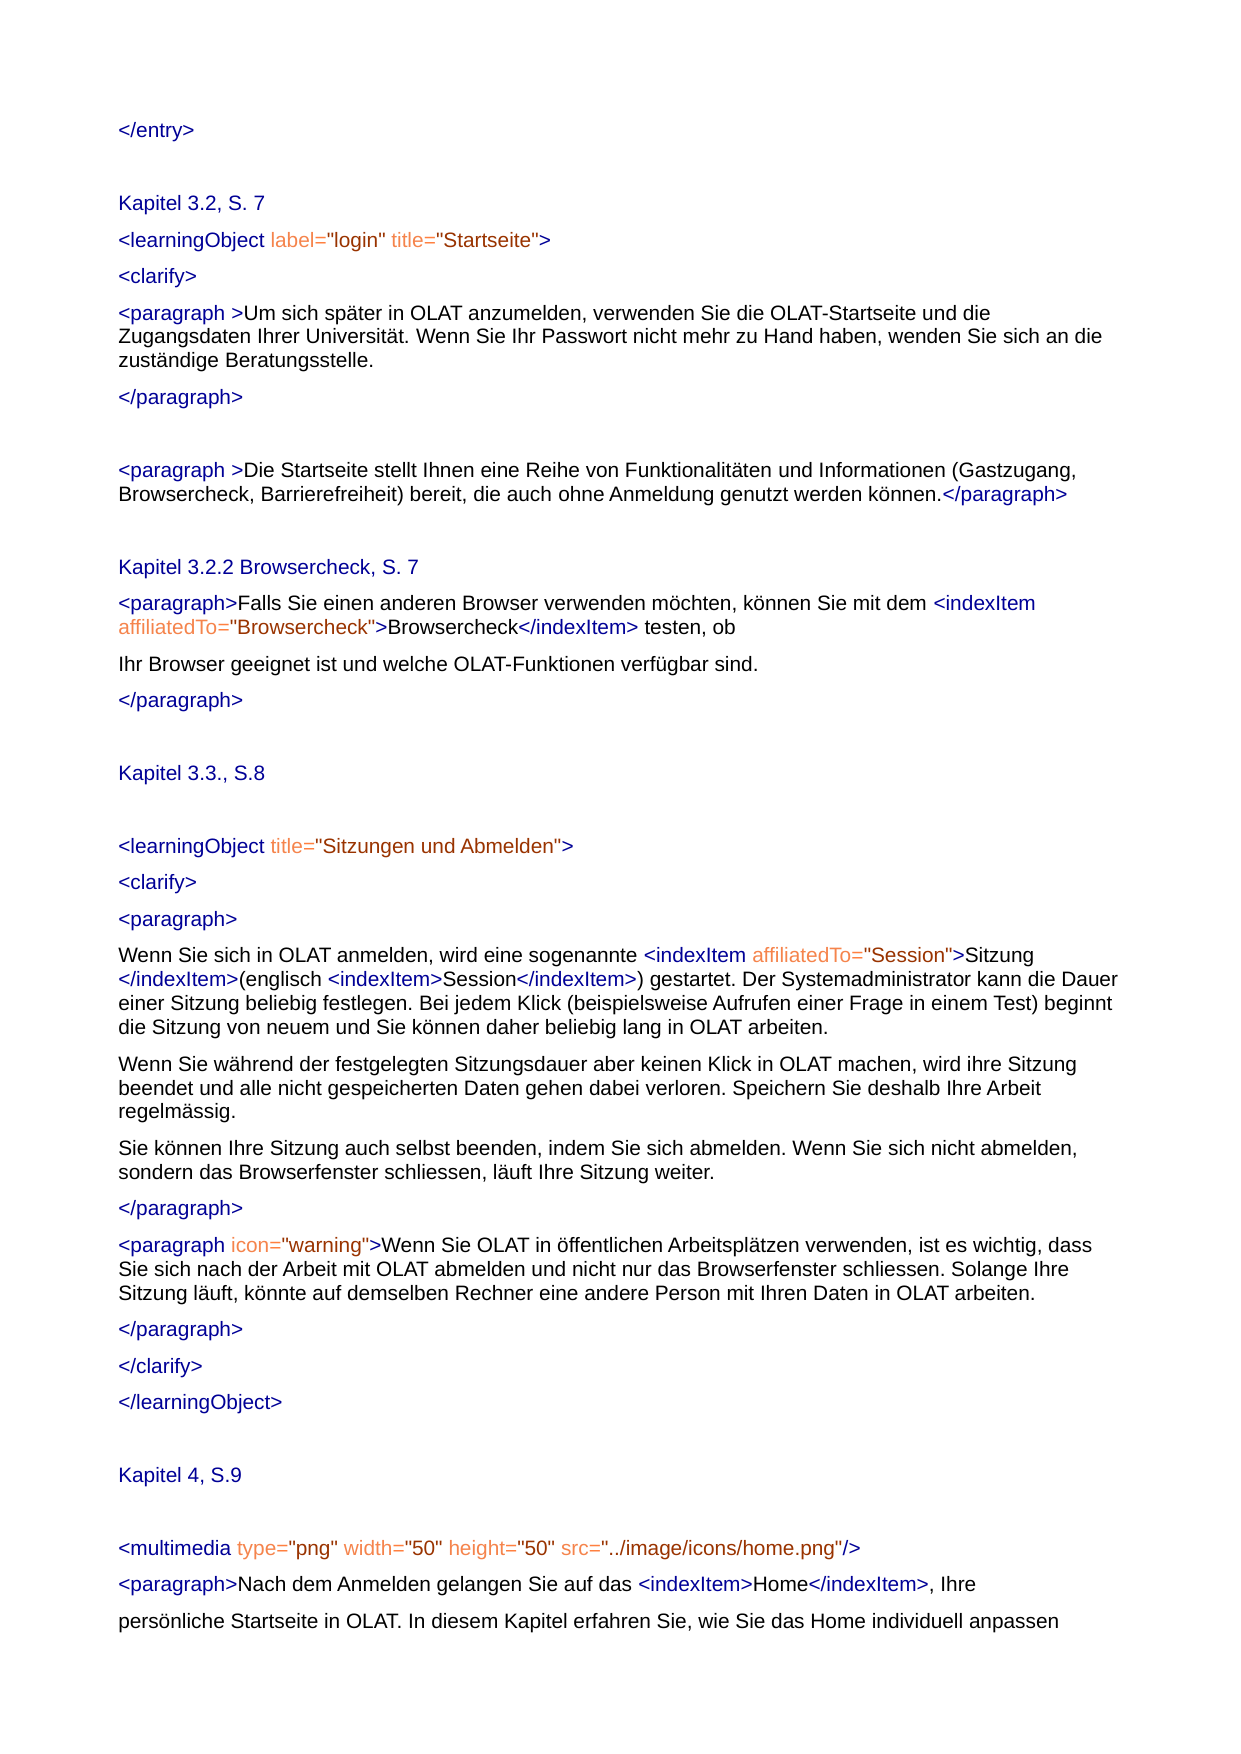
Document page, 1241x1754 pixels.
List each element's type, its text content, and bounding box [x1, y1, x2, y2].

text <learningObject label="login" title="Startseite"> [118, 227, 1122, 251]
text Kapitel 3.2.2 Browsercheck, S. 7 [118, 554, 1122, 578]
text persönliche Startseite in OLAT. In diesem Kapitel erfahren Sie, wie Sie das Home individuell anpassen [118, 1609, 1122, 1633]
text Wenn Sie während der festgelegten Sitzungsdauer aber keinen Klick in OLAT machen, wird ihre Sitzung beendet und alle nicht gespeicherten Daten gehen dabei verloren. Speichern Sie deshalb Ihre Arbeit regelmässig. [118, 1051, 1122, 1123]
text <paragraph icon="warning">Wenn Sie OLAT in öffentlichen Arbeitsplätzen verwenden, ist es wichtig, dass Sie sich nach der Arbeit mit OLAT abmelden und nicht nur das Browserfenster schliessen. Solange Ihre Sitzung läuft, könnte auf demselben Rechner eine andere Person mit Ihren Daten in OLAT arbeiten. [118, 1233, 1122, 1304]
text </entry> [118, 118, 1122, 142]
text <paragraph >Um sich später in OLAT anzumelden, verwenden Sie die OLAT-Startseite und die Zugangsdaten Ihrer Universität. Wenn Sie Ihr Passwort nicht mehr zu Hand haben, wenden Sie sich an die zuständige Beratungsstelle. [118, 300, 1122, 372]
text <paragraph>Nach dem Anmelden gelangen Sie auf das <indexItem>Home</indexItem>, Ihre [118, 1572, 1122, 1596]
text Wenn Sie sich in OLAT anmelden, wird eine sogenannte <indexItem affiliatedTo="Session">Sitzung </indexItem>(englisch <indexItem>Session</indexItem>) gestartet. Der Systemadministrator kann die Dauer einer Sitzung beliebig festlegen. Bei jedem Klick (beispielsweise Aufrufen einer Frage in einem Test) beginnt die Sitzung von neuem und Sie können daher beliebig lang in OLAT arbeiten. [118, 943, 1122, 1039]
text <paragraph> [118, 907, 1122, 931]
text Ihr Browser geeignet ist und welche OLAT-Funktionen verfügbar sind. [118, 651, 1122, 675]
text </learningObject> [118, 1390, 1122, 1414]
text <paragraph >Die Startseite stellt Ihnen eine Reihe von Funktionalitäten und Informationen (Gastzugang, Browsercheck, Barrierefreiheit) bereit, die auch ohne Anmeldung genutzt werden können.</paragraph> [118, 458, 1122, 506]
text <paragraph>Falls Sie einen anderen Browser verwenden möchten, können Sie mit dem <indexItem affiliatedTo="Browsercheck">Browsercheck</indexItem> testen, ob [118, 591, 1122, 639]
text <clarify> [118, 264, 1122, 288]
text Kapitel 3.2, S. 7 [118, 191, 1122, 215]
text Kapitel 4, S.9 [118, 1463, 1122, 1487]
text </paragraph> [118, 385, 1122, 409]
text <learningObject title="Sitzungen und Abmelden"> [118, 834, 1122, 858]
text Sie können Ihre Sitzung auch selbst beenden, indem Sie sich abmelden. Wenn Sie sich nicht abmelden, sondern das Browserfenster schliessen, läuft Ihre Sitzung weiter. [118, 1136, 1122, 1184]
text Kapitel 3.3., S.8 [118, 761, 1122, 785]
text </paragraph> [118, 1317, 1122, 1341]
text <clarify> [118, 870, 1122, 894]
text <multimedia type="png" width="50" height="50" src="../image/icons/home.png"/> [118, 1536, 1122, 1560]
text </paragraph> [118, 1196, 1122, 1220]
text </clarify> [118, 1353, 1122, 1377]
text </paragraph> [118, 688, 1122, 712]
